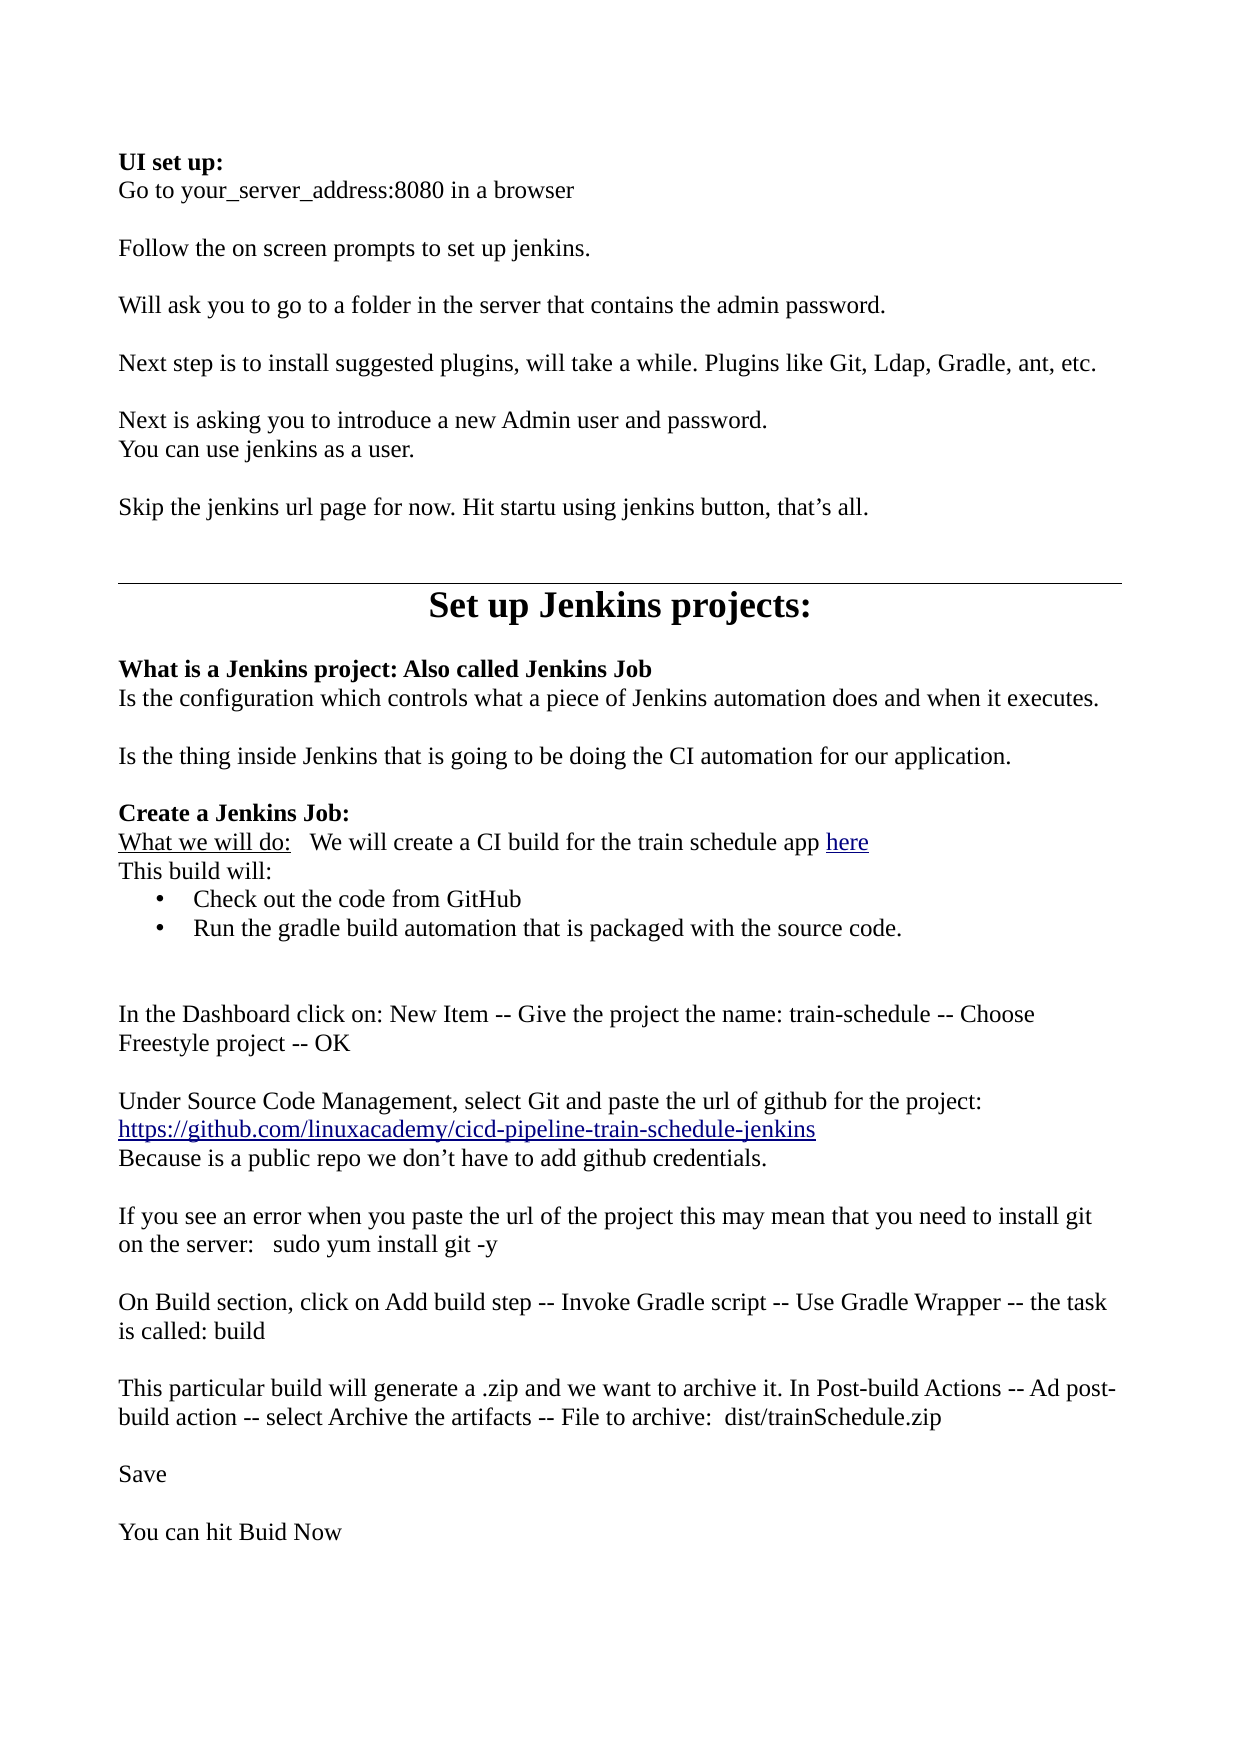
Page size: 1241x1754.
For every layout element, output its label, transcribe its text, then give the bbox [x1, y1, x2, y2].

text Under Source Code Management, select Git and paste the url of github for the project: [118, 1086, 1122, 1114]
text Because is a public repo we don’t have to add github credentials. [118, 1143, 1122, 1172]
list Check out the code from GitHub [156, 884, 1122, 913]
text Will ask you to go to a folder in the server that contains the admin password. [118, 291, 1122, 319]
text Follow the on screen prompts to set up jenkins. [118, 233, 1122, 262]
text This build will: [118, 856, 1122, 884]
text Create a Jenkins Job: [118, 798, 1122, 827]
list Run the gradle build automation that is packaged with the source code. [156, 913, 1122, 942]
text Save [118, 1459, 1122, 1488]
text What is a Jenkins project: Also called Jenkins Job [118, 654, 1122, 683]
text This particular build will generate a .zip and we want to archive it. In Post-build Actions -- Ad post-build action -- select Archive the artifacts -- File to archive: dist/trainSchedule.zip [118, 1373, 1122, 1431]
text On Build section, click on Add build step -- Invoke Gradle script -- Use Gradle Wrapper -- the task is called: build [118, 1287, 1122, 1344]
text Skip the jenkins url page for now. Hit startu using jenkins button, that’s all. [118, 492, 1122, 521]
text What we will do: We will create a CI build for the train schedule app here [118, 827, 1122, 856]
text Set up Jenkins projects: [118, 584, 1122, 626]
text Is the thing inside Jenkins that is going to be doing the CI automation for our application. [118, 741, 1122, 769]
text Go to your_server_address:8080 in a browser [118, 176, 1122, 204]
text https://github.com/linuxacademy/cicd-pipeline-train-schedule-jenkins [118, 1114, 1122, 1143]
text You can hit Buid Now [118, 1517, 1122, 1546]
text Is the configuration which controls what a piece of Jenkins automation does and when it executes. [118, 683, 1122, 712]
text If you see an error when you paste the url of the project this may mean that you need to install git on the server: sudo yum install git -y [118, 1201, 1122, 1258]
text UI set up: [118, 147, 1122, 176]
text Next is asking you to introduce a new Admin user and password. [118, 406, 1122, 434]
text Next step is to install suggested plugins, will take a while. Plugins like Git, Ldap, Gradle, ant, etc. [118, 348, 1122, 377]
text You can use jenkins as a user. [118, 434, 1122, 463]
text In the Dashboard click on: New Item -- Give the project the name: train-schedule -- Choose Freestyle project -- OK [118, 999, 1122, 1057]
